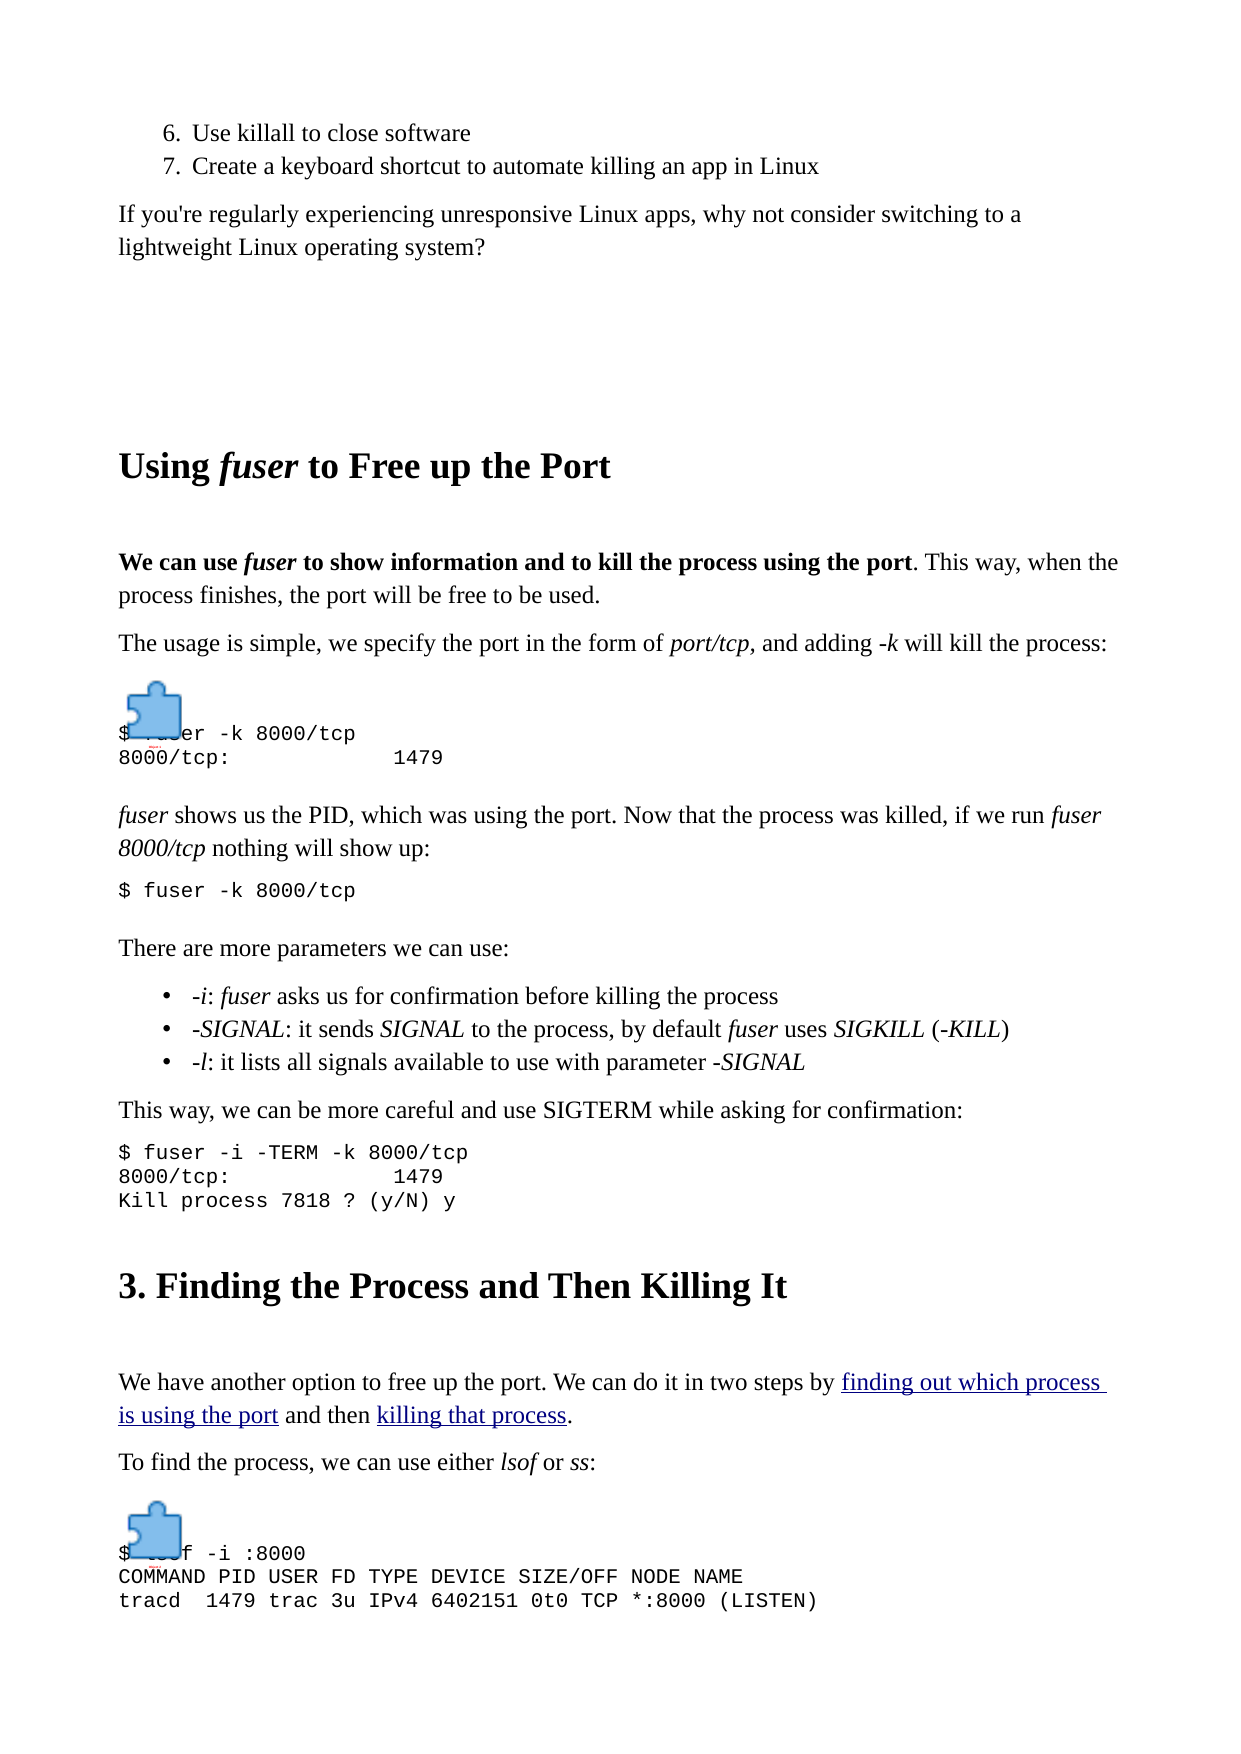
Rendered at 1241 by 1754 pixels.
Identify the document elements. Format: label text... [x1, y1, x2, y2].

text Kill process 7818 ? (y/N) y [118, 1190, 1122, 1213]
subtitle 3. Finding the Process and Then Killing It [118, 1264, 1122, 1307]
text To find the process, we can use either lsof or ss: [118, 1447, 1122, 1476]
list Create a keyboard shortcut to automate killing an app in Linux [162, 151, 1122, 180]
text $ lsof -i :8000 [118, 1543, 1122, 1566]
text fuser shows us the PID, which was using the port. Now that the process was killed, if we run fuser 8000/tcp nothing will show up: [118, 800, 1122, 862]
list -i: fuser asks us for confirmation before killing the process [162, 981, 1122, 1010]
list -SIGNAL: it sends SIGNAL to the process, by default fuser uses SIGKILL (-KILL) [162, 1014, 1122, 1043]
text $ fuser -k 8000/tcp [118, 723, 1122, 747]
list Use killall to close software [162, 118, 1122, 147]
text tracd 1479 trac 3u IPv4 6402151 0t0 TCP *:8000 (LISTEN) [118, 1590, 1122, 1614]
text $ fuser -k 8000/tcp [118, 880, 1122, 904]
subtitle Using fuser to Free up the Port [118, 444, 1122, 487]
text There are more parameters we can use: [118, 933, 1122, 962]
text COMMAND PID USER FD TYPE DEVICE SIZE/OFF NODE NAME [118, 1566, 1122, 1590]
text If you're regularly experiencing unresponsive Linux apps, why not consider switching to a lightweight Linux operating system? [118, 199, 1122, 261]
text $ fuser -i -TERM -k 8000/tcp [118, 1142, 1122, 1166]
text We have another option to free up the port. We can do it in two steps by finding out which process is using the port and then killing that process. [118, 1367, 1122, 1429]
text The usage is simple, we specify the port in the form of port/tcp, and adding -k will kill the process: [118, 628, 1122, 657]
list -l: it lists all signals available to use with parameter -SIGNAL [162, 1047, 1122, 1076]
text We can use fuser to show information and to kill the process using the port. This way, when the process finishes, the port will be free to be used. [118, 547, 1122, 609]
text This way, we can be more careful and use SIGTERM while asking for confirmation: [118, 1095, 1122, 1123]
text 8000/tcp: 1479 [118, 1166, 1122, 1190]
text 8000/tcp: 1479 [118, 747, 1122, 770]
